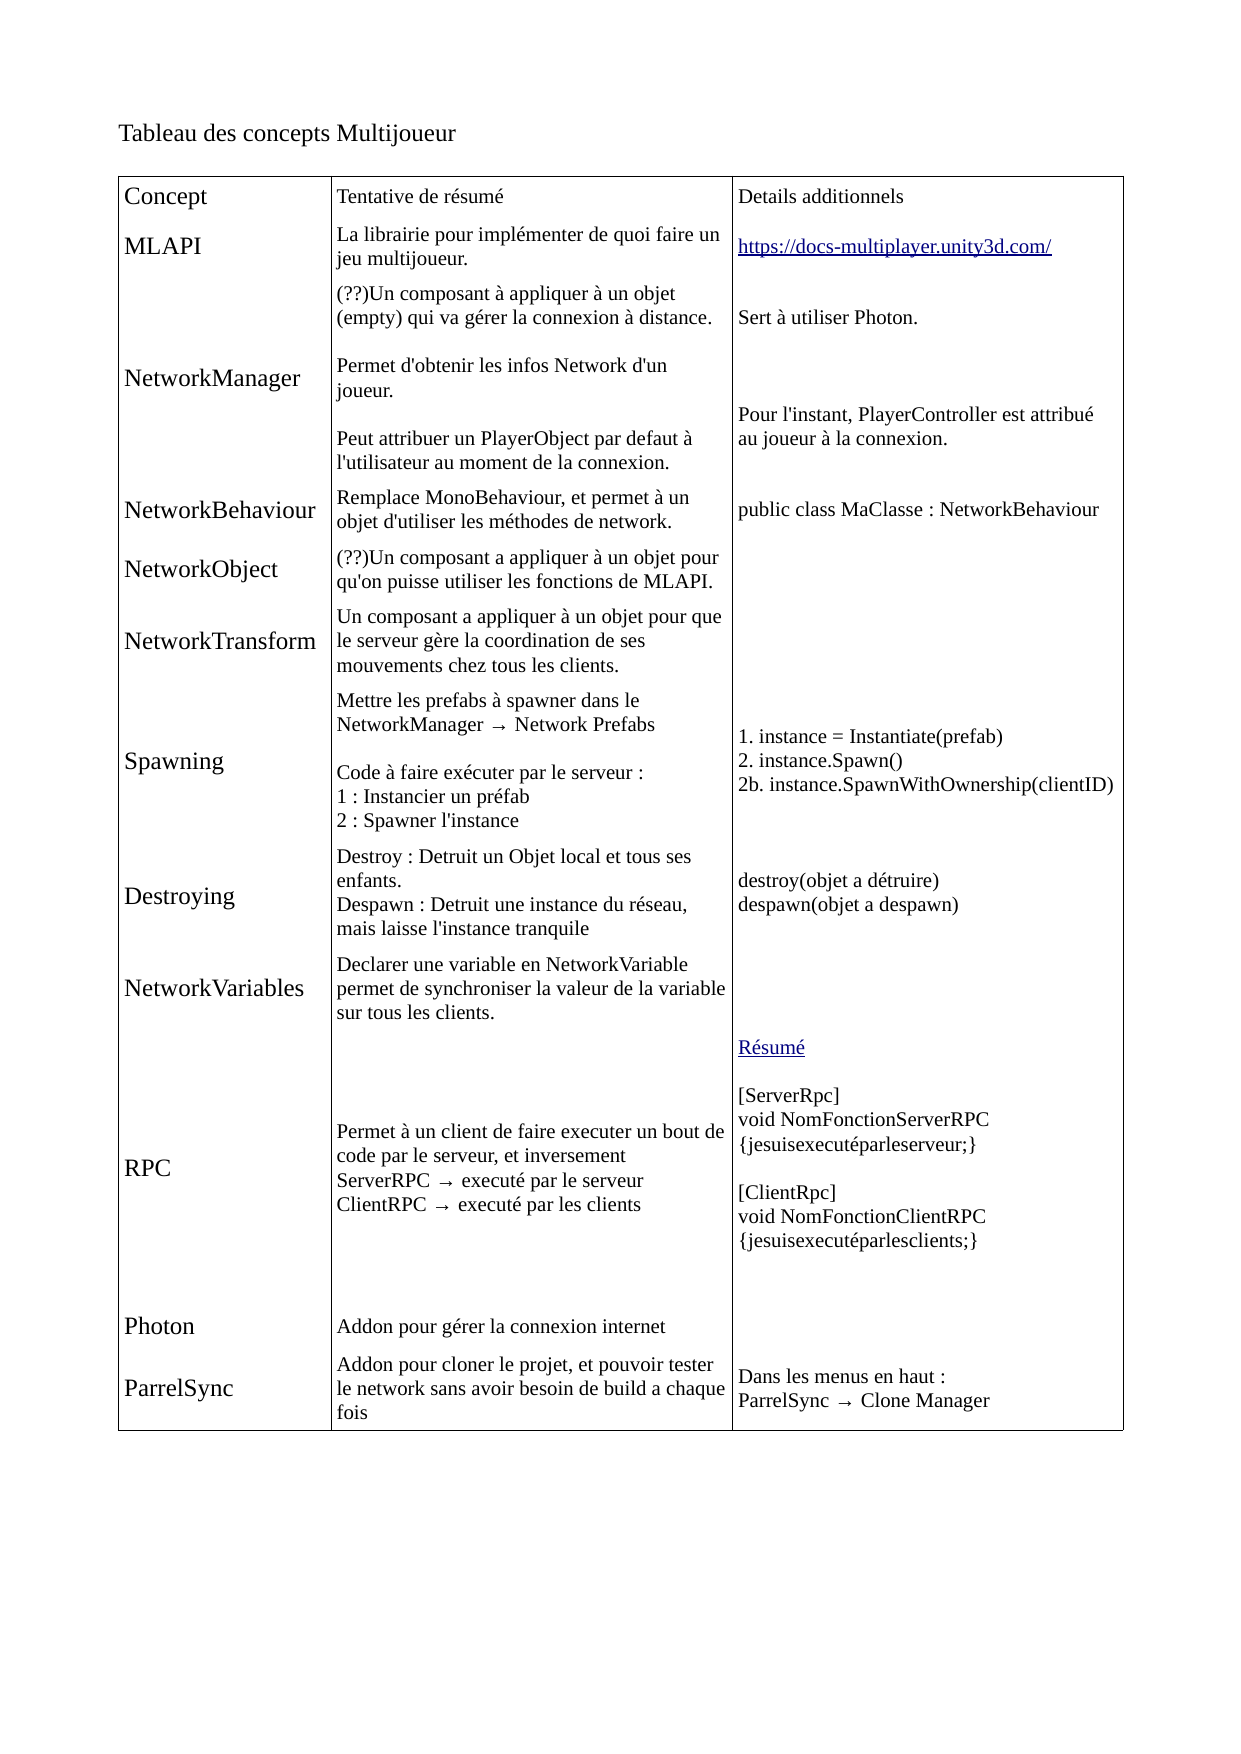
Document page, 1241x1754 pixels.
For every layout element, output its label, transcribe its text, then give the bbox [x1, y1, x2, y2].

table_cell Addon pour gérer la connexion internet [332, 1306, 732, 1346]
table_cell Un composant a appliquer à un objet pour que le serveur gère la coordination de ses mouvements chez tous les clients. [332, 599, 732, 682]
table_cell ParrelSync [119, 1346, 331, 1429]
table_cell [733, 1306, 1123, 1346]
table_cell 1. instance = Instantiate(prefab) 2. instance.Spawn() 2b. instance.SpawnWithOwnership(clientID) [733, 682, 1123, 838]
table_cell Résumé [ServerRpc] void NomFonctionServerRPC {jesuisexecutéparleserveur;} [ClientRpc] void NomFonctionClientRPC {jesuisexecutéparlesclients;} [733, 1030, 1123, 1306]
table_cell Permet à un client de faire executer un bout de code par le serveur, et inversement ServerRPC → executé par le serveur ClientRPC → executé par les clients [332, 1030, 732, 1306]
table_cell NetworkTransform [119, 599, 331, 682]
table_cell Spawning [119, 682, 331, 838]
table_header Details additionnels [733, 177, 1123, 216]
table_cell NetworkManager [119, 276, 331, 479]
table_cell Sert à utiliser Photon. Pour l'instant, PlayerController est attribué au joueur à la connexion. [733, 276, 1123, 479]
table_cell [733, 539, 1123, 599]
table_cell [733, 946, 1123, 1029]
table_cell NetworkObject [119, 539, 331, 599]
table_cell MLAPI [119, 216, 331, 276]
table_cell public class MaClasse : NetworkBehaviour [733, 480, 1123, 539]
table_cell Mettre les prefabs à spawner dans le NetworkManager → Network Prefabs Code à faire exécuter par le serveur : 1 : Instancier un préfab 2 : Spawner l'instance [332, 682, 732, 838]
table_cell Photon [119, 1306, 331, 1346]
table_cell Destroying [119, 838, 331, 946]
table_cell Declarer une variable en NetworkVariable permet de synchroniser la valeur de la variable sur tous les clients. [332, 946, 732, 1029]
table_cell destroy(objet a détruire) despawn(objet a despawn) [733, 838, 1123, 946]
table_cell Remplace MonoBehaviour, et permet à un objet d'utiliser les méthodes de network. [332, 480, 732, 539]
table_cell Destroy : Detruit un Objet local et tous ses enfants. Despawn : Detruit une instance du réseau, mais laisse l'instance tranquile [332, 838, 732, 946]
table_header Concept [119, 177, 331, 216]
table_cell (??)Un composant à appliquer à un objet (empty) qui va gérer la connexion à distance. Permet d'obtenir les infos Network d'un joueur. Peut attribuer un PlayerObject par defaut à l'utilisateur au moment de la connexion. [332, 276, 732, 479]
table_cell Dans les menus en haut : ParrelSync → Clone Manager [733, 1346, 1123, 1429]
table_cell (??)Un composant a appliquer à un objet pour qu'on puisse utiliser les fonctions de MLAPI. [332, 539, 732, 599]
table_cell https://docs-multiplayer.unity3d.com/ [733, 216, 1123, 276]
table_cell [733, 599, 1123, 682]
table_cell RPC [119, 1030, 331, 1306]
text Tableau des concepts Multijoueur [118, 118, 1122, 147]
table_cell NetworkBehaviour [119, 480, 331, 539]
table_cell La librairie pour implémenter de quoi faire un jeu multijoueur. [332, 216, 732, 276]
table_cell Addon pour cloner le projet, et pouvoir tester le network sans avoir besoin de build a chaque fois [332, 1346, 732, 1429]
table_cell NetworkVariables [119, 946, 331, 1029]
table_header Tentative de résumé [332, 177, 732, 216]
